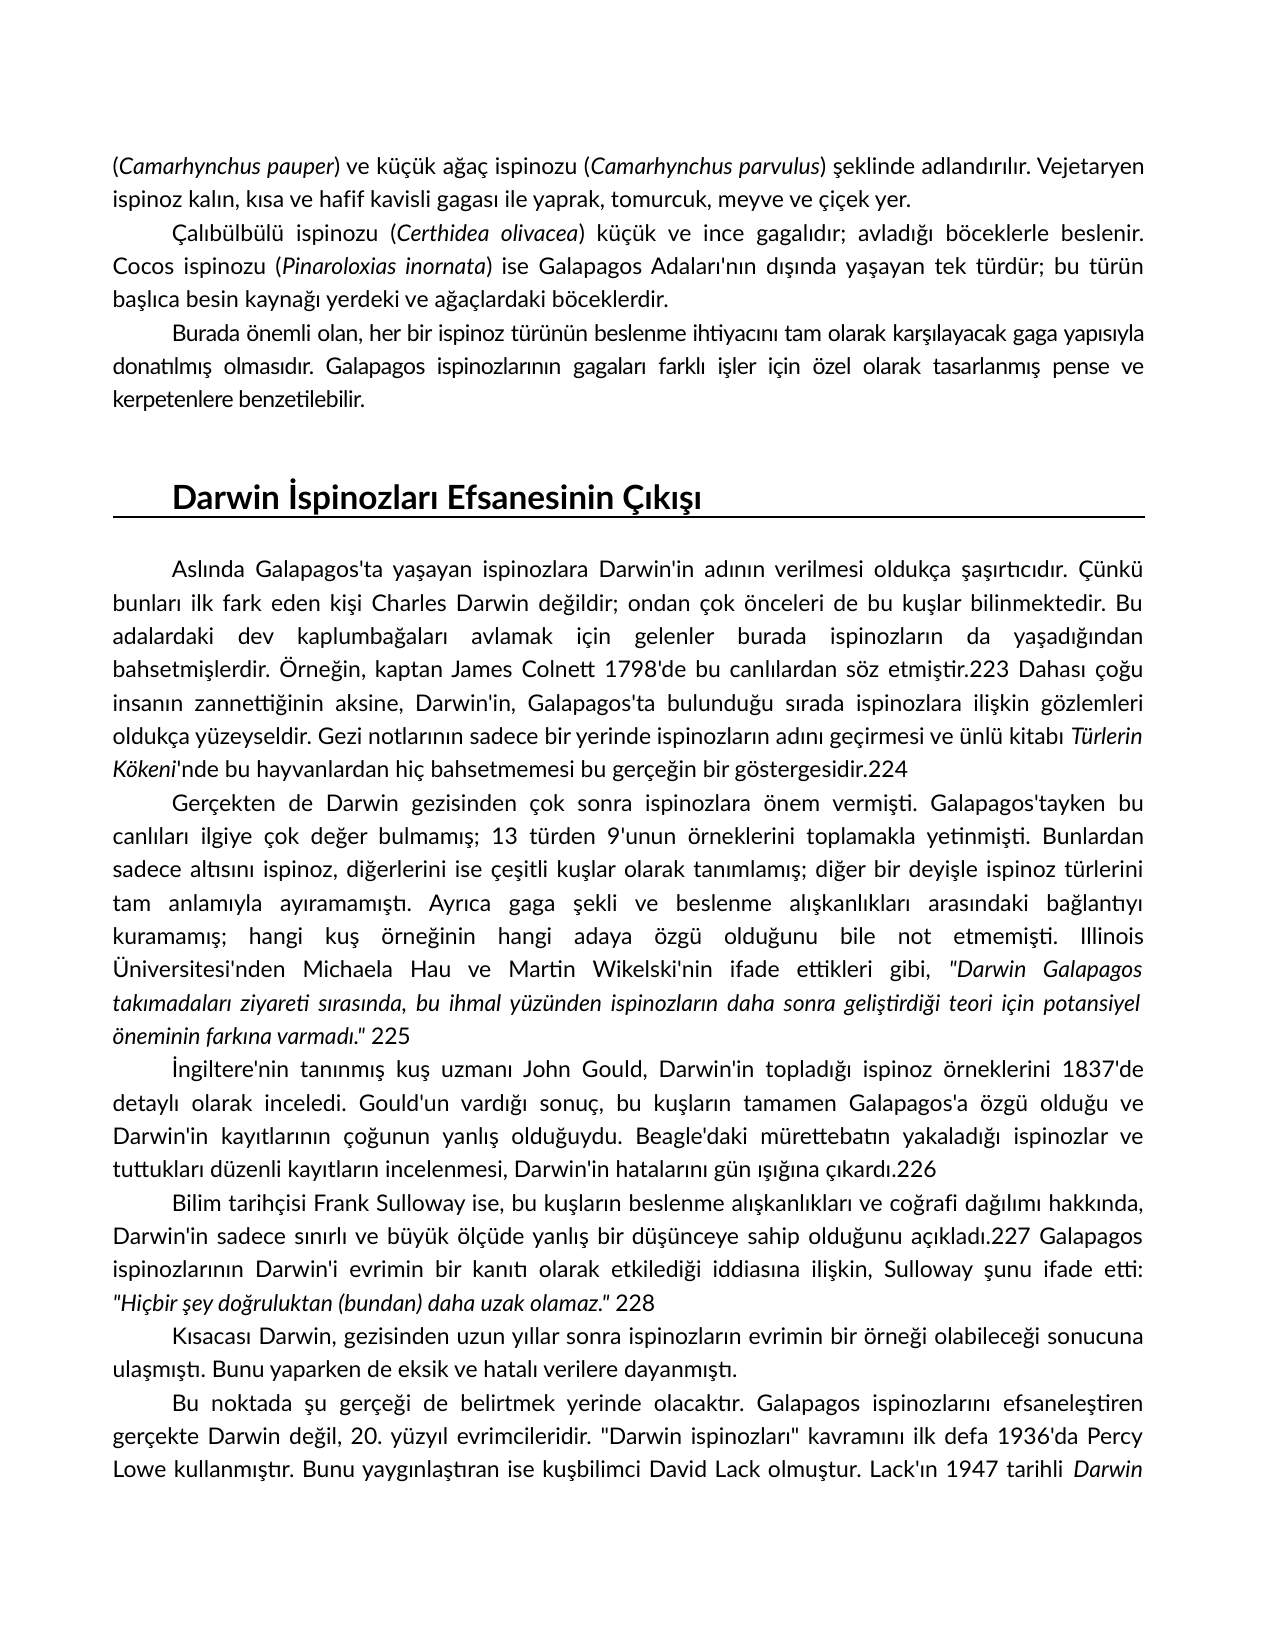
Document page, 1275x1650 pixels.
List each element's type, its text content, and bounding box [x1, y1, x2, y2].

text Kısacası Darwin, gezisinden uzun yıllar sonra ispinozların evrimin bir örneği olabileceği sonucuna ulaşmıştı. Bunu yaparken de eksik ve hatalı verilere dayanmıştı. [112, 1318, 1145, 1384]
text Bilim tarihçisi Frank Sulloway ise, bu kuşların beslenme alışkanlıkları ve coğrafi dağılımı hakkında, Darwin'in sadece sınırlı ve büyük ölçüde yanlış bir düşünceye sahip olduğunu açıkladı.227 Galapagos ispinozlarının Darwin'i evrimin bir kanıtı olarak etkilediği iddiasına ilişkin, Sulloway şunu ifade etti: "Hiçbir şey doğruluktan (bundan) daha uzak olamaz." 228 [112, 1184, 1145, 1318]
text Darwin İspinozları Efsanesinin Çıkışı [112, 481, 1145, 518]
text Bu noktada şu gerçeği de belirtmek yerinde olacaktır. Galapagos ispinozlarını efsaneleştiren gerçekte Darwin değil, 20. yüzyıl evrimcileridir. "Darwin ispinozları" kavramını ilk defa 1936'da Percy Lowe kullanmıştır. Bunu yaygınlaştıran ise kuşbilimci David Lack olmuştur. Lack'ın 1947 tarihli Darwin [112, 1384, 1145, 1484]
text Aslında Galapagos'ta yaşayan ispinozlara Darwin'in adının verilmesi oldukça şaşırtıcıdır. Çünkü bunları ilk fark eden kişi Charles Darwin değildir; ondan çok önceleri de bu kuşlar bilinmektedir. Bu adalardaki dev kaplumbağaları avlamak için gelenler burada ispinozların da yaşadığından bahsetmişlerdir. Örneğin, kaptan James Colnett 1798'de bu canlılardan söz etmiştir.223 Dahası çoğu insanın zannettiğinin aksine, Darwin'in, Galapagos'ta bulunduğu sırada ispinozlara ilişkin gözlemleri oldukça yüzeyseldir. Gezi notlarının sadece bir yerinde ispinozların adını geçirmesi ve ünlü kitabı Türlerin Kökeni'nde bu hayvanlardan hiç bahsetmemesi bu gerçeğin bir göstergesidir.224 [112, 551, 1145, 784]
text Gerçekten de Darwin gezisinden çok sonra ispinozlara önem vermişti. Galapagos'tayken bu canlıları ilgiye çok değer bulmamış; 13 türden 9'unun örneklerini toplamakla yetinmişti. Bunlardan sadece altısını ispinoz, diğerlerini ise çeşitli kuşlar olarak tanımlamış; diğer bir deyişle ispinoz türlerini tam anlamıyla ayıramamıştı. Ayrıca gaga şekli ve beslenme alışkanlıkları arasındaki bağlantıyı kuramamış; hangi kuş örneğinin hangi adaya özgü olduğunu bile not etmemişti. Illinois Üniversitesi'nden Michaela Hau ve Martin Wikelski'nin ifade ettikleri gibi, "Darwin Galapagos takımadaları ziyareti sırasında, bu ihmal yüzünden ispinozların daha sonra geliştirdiği teori için potansiyel öneminin farkına varmadı." 225 [112, 784, 1145, 1051]
text (Camarhynchus pauper) ve küçük ağaç ispinozu (Camarhynchus parvulus) şeklinde adlandırılır. Vejetaryen ispinoz kalın, kısa ve hafif kavisli gagası ile yaprak, tomurcuk, meyve ve çiçek yer. [112, 148, 1145, 214]
text Burada önemli olan, her bir ispinoz türünün beslenme ihtiyacını tam olarak karşılayacak gaga yapısıyla donatılmış olmasıdır. Galapagos ispinozlarının gagaları farklı işler için özel olarak tasarlanmış pense ve kerpetenlere benzetilebilir. [112, 314, 1145, 414]
text Çalıbülbülü ispinozu (Certhidea olivacea) küçük ve ince gagalıdır; avladığı böceklerle beslenir. Cocos ispinozu (Pinaroloxias inornata) ise Galapagos Adaları'nın dışında yaşayan tek türdür; bu türün başlıca besin kaynağı yerdeki ve ağaçlardaki böceklerdir. [112, 214, 1145, 314]
text İngiltere'nin tanınmış kuş uzmanı John Gould, Darwin'in topladığı ispinoz örneklerini 1837'de detaylı olarak inceledi. Gould'un vardığı sonuç, bu kuşların tamamen Galapagos'a özgü olduğu ve Darwin'in kayıtlarının çoğunun yanlış olduğuydu. Beagle'daki mürettebatın yakaladığı ispinozlar ve tuttukları düzenli kayıtların incelenmesi, Darwin'in hatalarını gün ışığına çıkardı.226 [112, 1051, 1145, 1184]
